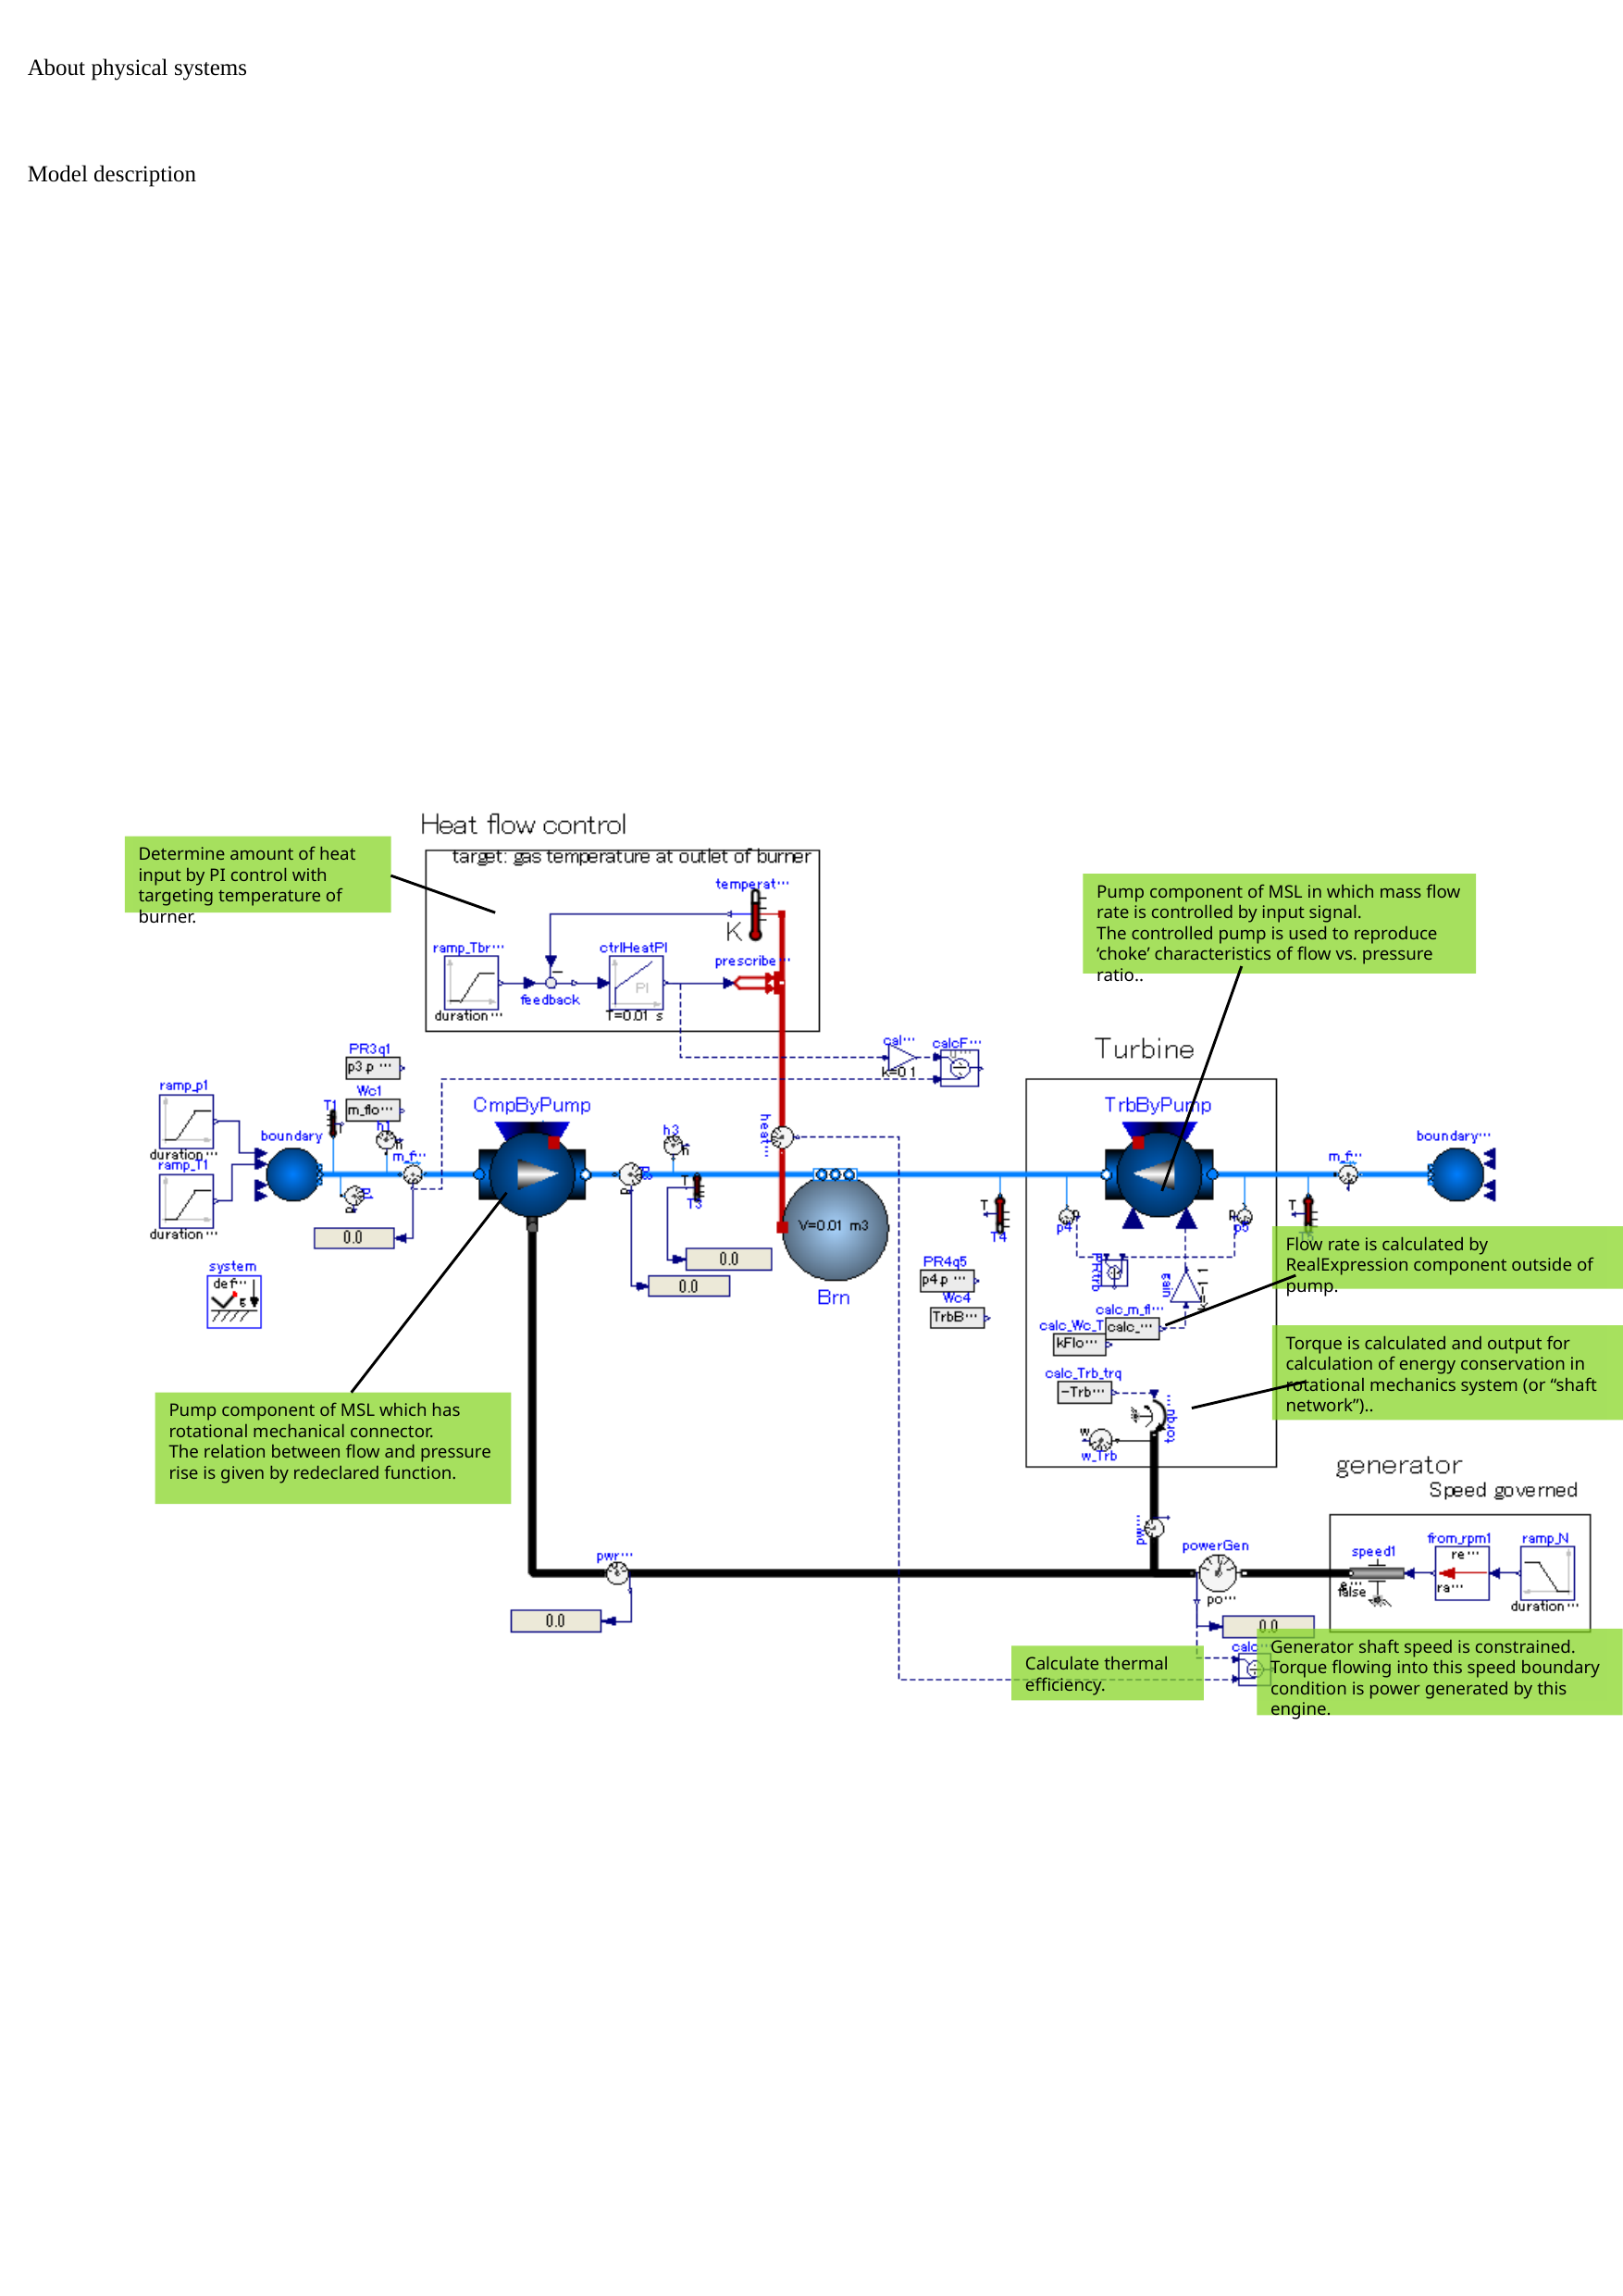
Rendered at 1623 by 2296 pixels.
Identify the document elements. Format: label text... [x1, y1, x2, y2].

picture [141, 913, 146, 922]
picture [152, 913, 156, 922]
text About physical systems [27, 54, 1595, 81]
text Model description [27, 160, 1595, 187]
picture [133, 795, 1607, 1701]
